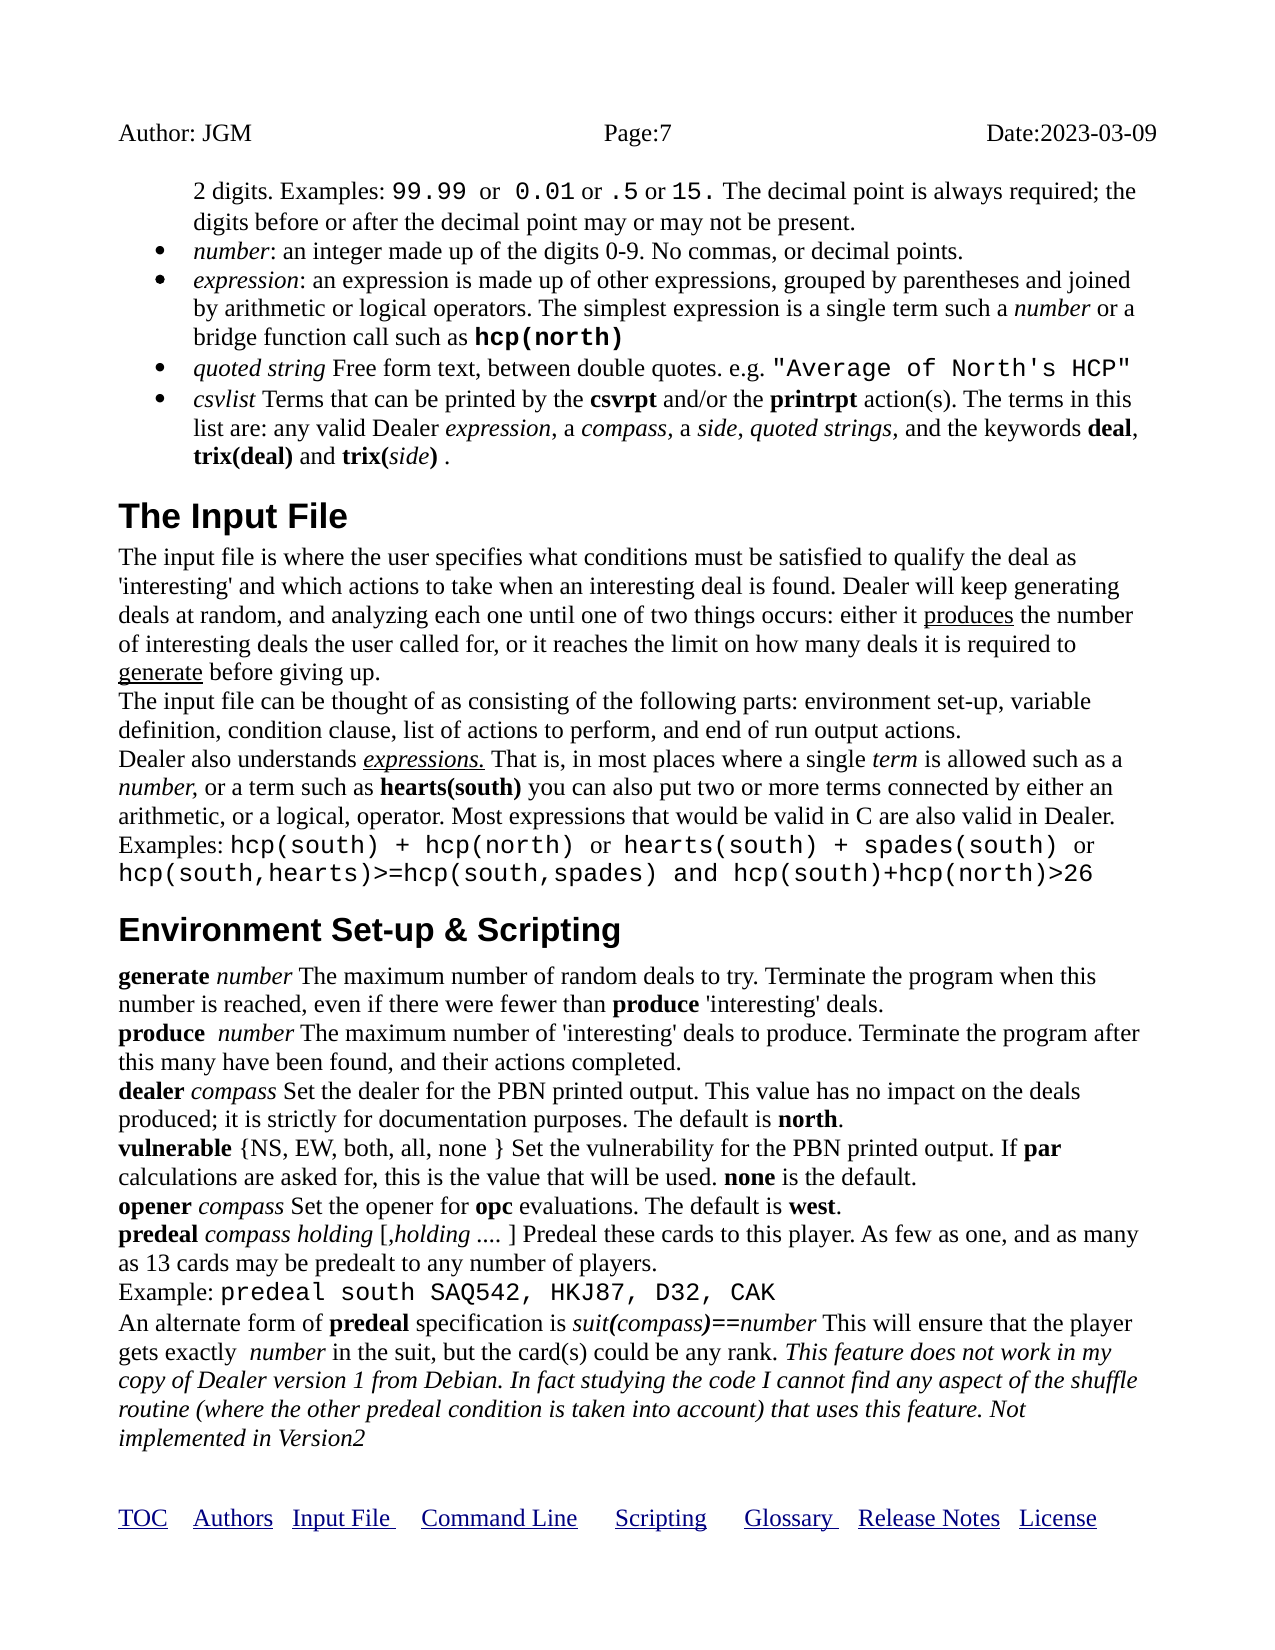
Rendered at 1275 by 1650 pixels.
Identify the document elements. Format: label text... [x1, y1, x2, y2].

text Example: predeal south SAQ542, HKJ87, D32, CAK [118, 1277, 1157, 1308]
text An alternate form of predeal specification is suit(compass)==number This will ensure that the player gets exactly number in the suit, but the card(s) could be any rank. This feature does not work in my copy of Dealer version 1 from Debian. In fact studying the code I cannot find any aspect of the shuffle routine (where the other predeal condition is taken into account) that uses this feature. Not implemented in Version2 [118, 1308, 1157, 1452]
list 2 digits. Examples: 99.99 or 0.01 or .5 or 15. The decimal point is always required; the digits before or after the decimal point may or may not be present. [156, 176, 1157, 236]
text vulnerable {NS, EW, both, all, none } Set the vulnerability for the PBN printed output. If par calculations are asked for, this is the value that will be used. none is the default. [118, 1133, 1157, 1191]
list number: an integer made up of the digits 0-9. No commas, or decimal points. [156, 236, 1157, 265]
list quoted string Free form text, between double quotes. e.g. "Average of North's HCP" [156, 353, 1157, 384]
text produce number The maximum number of 'interesting' deals to produce. Terminate the program after this many have been found, and their actions completed. [118, 1018, 1157, 1076]
list csvlist Terms that can be printed by the csvrpt and/or the printrpt action(s). The terms in this list are: any valid Dealer expression, a compass, a side, quoted strings, and the keywords deal, trix(deal) and trix(side) . [156, 384, 1157, 470]
subtitle Environment Set-up & Scripting [118, 910, 1157, 948]
text The input file can be thought of as consisting of the following parts: environment set-up, variable definition, condition clause, list of actions to perform, and end of run output actions. [118, 686, 1157, 744]
text Examples: hcp(south) + hcp(north) or hearts(south) + spades(south) or [118, 830, 1157, 861]
text dealer compass Set the dealer for the PBN printed output. This value has no impact on the deals produced; it is strictly for documentation purposes. The default is north. [118, 1076, 1157, 1133]
text generate number The maximum number of random deals to try. Terminate the program when this number is reached, even if there were fewer than produce 'interesting' deals. [118, 961, 1157, 1018]
list expression: an expression is made up of other expressions, grouped by parentheses and joined by arithmetic or logical operators. The simplest expression is a single term such a number or a bridge function call such as hcp(north) [156, 265, 1157, 353]
text hcp(south,hearts)>=hcp(south,spades) and hcp(south)+hcp(north)>26 [118, 861, 1157, 889]
text The input file is where the user specifies what conditions must be satisfied to qualify the deal as 'interesting' and which actions to take when an interesting deal is found. Dealer will keep generating deals at random, and analyzing each one until one of two things occurs: either it produces the number of interesting deals the user called for, or it reaches the limit on how many deals it is required to generate before giving up. [118, 542, 1157, 686]
text opener compass Set the opener for opc evaluations. The default is west. [118, 1191, 1157, 1219]
text Dealer also understands expressions. That is, in most places where a single term is allowed such as a number, or a term such as hearts(south) you can also put two or more terms connected by either an arithmetic, or a logical, operator. Most expressions that would be valid in C are also valid in Dealer. [118, 744, 1157, 830]
subtitle The Input File [118, 496, 1157, 536]
text predeal compass holding [,holding .... ] Predeal these cards to this player. As few as one, and as many as 13 cards may be predealt to any number of players. [118, 1219, 1157, 1277]
